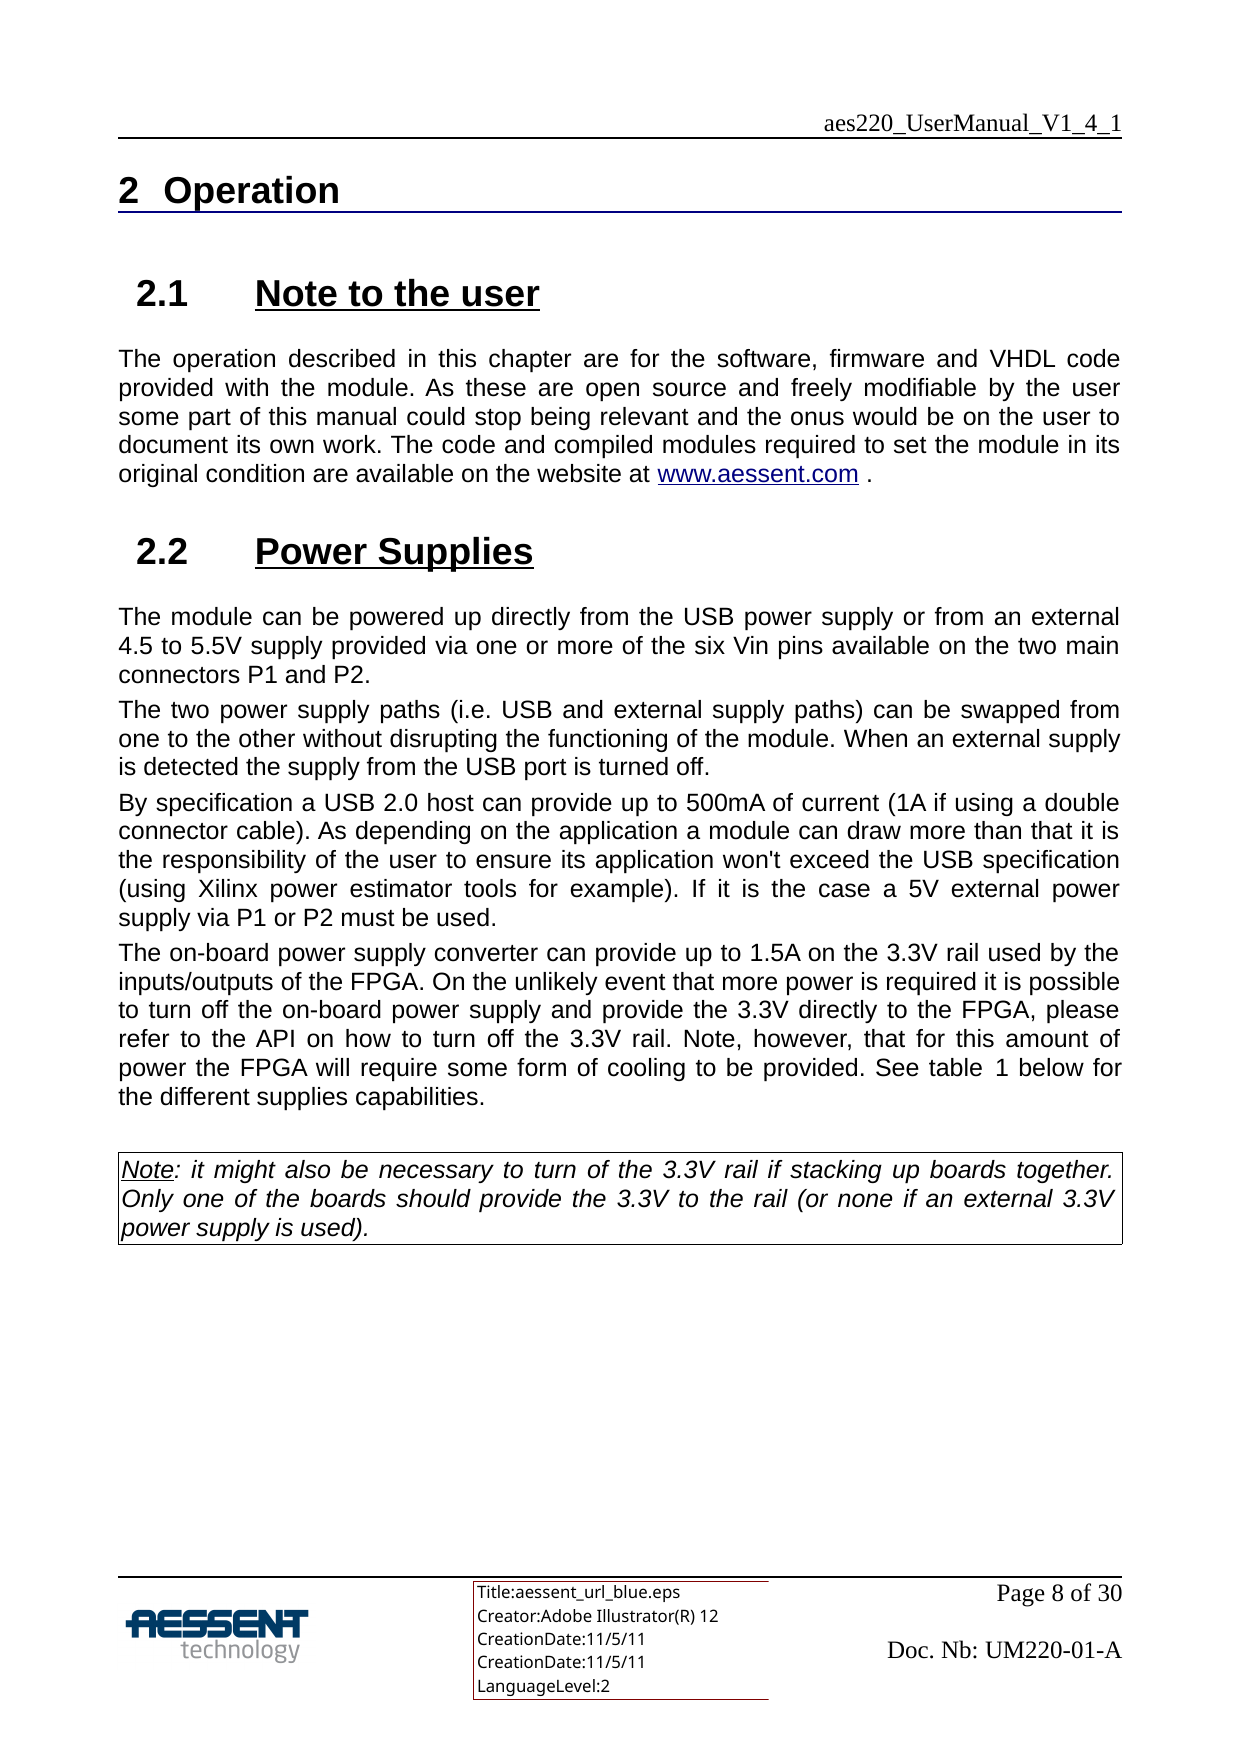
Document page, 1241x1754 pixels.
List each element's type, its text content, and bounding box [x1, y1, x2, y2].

text By specification a USB 2.0 host can provide up to 500mA of current (1A if using a double connector cable). As depending on the application a module can draw more than that it is the responsibility of the user to ensure its application won't exceed the USB specification (using Xilinx power estimator tools for example). If it is the case a 5V external power supply via P1 or P2 must be used. [118, 788, 1122, 931]
text The on-board power supply converter can provide up to 1.5A on the 3.3V rail used by the inputs/outputs of the FPGA. On the unlikely event that more power is required it is possible to turn off the on-board power supply and provide the 3.3V directly to the FPGA, please refer to the API on how to turn off the 3.3V rail. Note, however, that for this amount of power the FPGA will require some form of cooling to be provided. See table 1 below for the different supplies capabilities. [118, 938, 1122, 1110]
text The module can be powered up directly from the USB power supply or from an external 4.5 to 5.5V supply provided via one or more of the six Vin pins available on the two main connectors P1 and P2. [118, 602, 1122, 688]
subtitle Note to the user [136, 272, 1122, 315]
picture [117, 1603, 317, 1670]
text The operation described in this chapter are for the software, firmware and VHDL code provided with the module. As these are open source and freely modifiable by the user some part of this manual could stop being relevant and the onus would be on the user to document its own work. The code and compiled modules required to set the module in its original condition are available on the website at www.aessent.com . [118, 344, 1122, 488]
text The two power supply paths (i.e. USB and external supply paths) can be swapped from one to the other without disrupting the functioning of the module. When an external supply is detected the supply from the USB port is turned off. [118, 695, 1122, 781]
text Note: it might also be necessary to turn of the 3.3V rail if stacking up boards together. Only one of the boards should provide the 3.3V to the rail (or none if an external 3.3V power supply is used). [119, 1153, 1122, 1244]
subtitle Power Supplies [136, 529, 1122, 573]
subtitle Operation [118, 168, 1122, 211]
